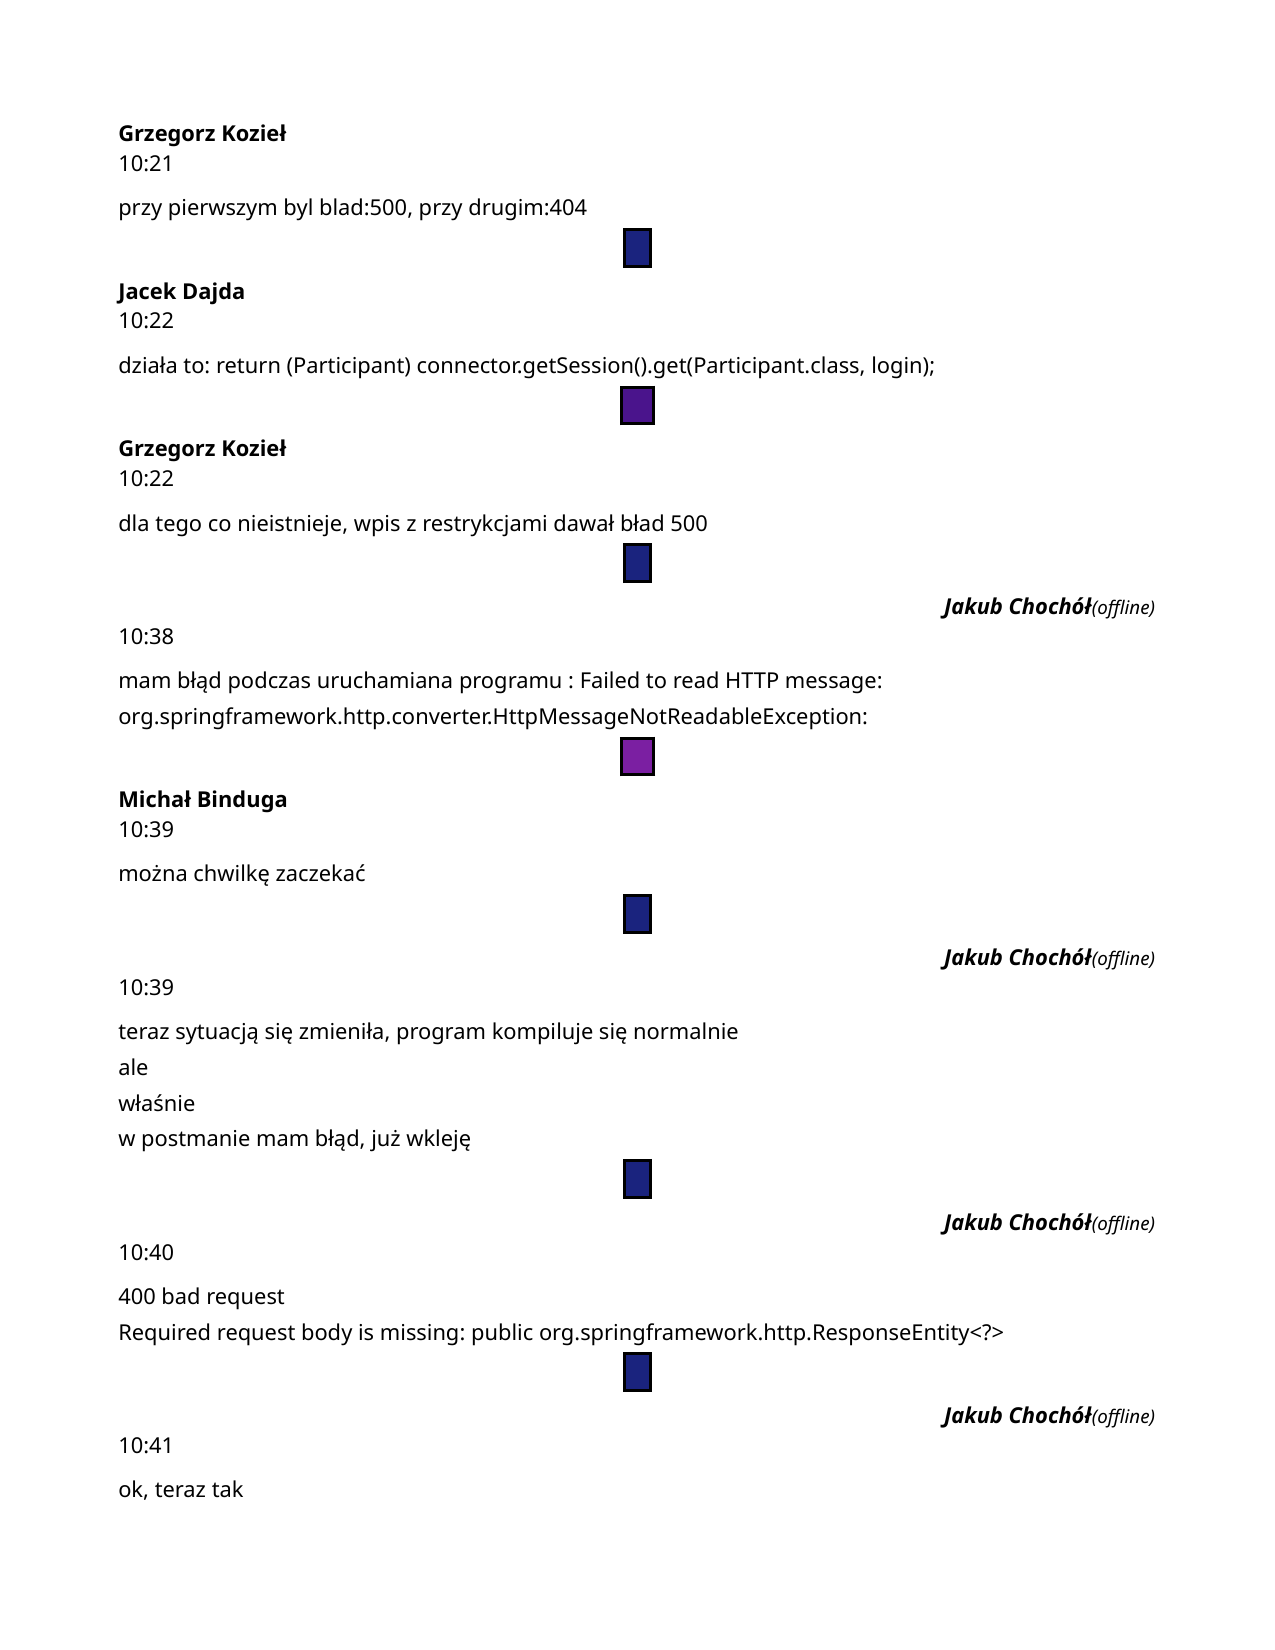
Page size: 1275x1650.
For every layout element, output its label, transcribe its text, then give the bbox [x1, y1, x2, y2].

text Jakub Chochół(offline) [118, 1400, 1157, 1430]
text [118, 737, 620, 776]
text [118, 543, 623, 583]
text Ja [626, 1162, 649, 1196]
text Ja [626, 897, 649, 931]
text Required request body is missing: public org.springframework.http.ResponseEntity<?> [118, 1317, 1157, 1346]
text Ja [626, 546, 649, 580]
text w postmanie mam błąd, już wkleję [118, 1123, 1157, 1153]
text [652, 894, 1157, 934]
text ale [118, 1052, 1157, 1082]
text [118, 1352, 623, 1392]
text Jakub Chochół(offline) [118, 591, 1157, 621]
text 400 bad request [118, 1281, 1157, 1311]
text [655, 386, 1157, 425]
text [118, 386, 620, 425]
text 10:22 [118, 463, 1157, 493]
text [118, 894, 623, 934]
text [652, 543, 1157, 583]
text Ja [626, 1355, 649, 1389]
text Jakub Chochół(offline) [118, 1207, 1157, 1236]
text Mi [623, 740, 652, 773]
text 10:41 [118, 1430, 1157, 1459]
text [652, 1159, 1157, 1199]
text ok, teraz tak [118, 1474, 1157, 1504]
text przy pierwszym byl blad:500, przy drugim:404 [118, 192, 1157, 222]
text mam błąd podczas uruchamiana programu : Failed to read HTTP message: org.springframework.http.converter.HttpMessageNotReadableException: [118, 665, 1157, 731]
text 10:39 [118, 814, 1157, 844]
text 10:40 [118, 1236, 1157, 1266]
text właśnie [118, 1087, 1157, 1117]
text [118, 1159, 623, 1199]
text 10:22 [118, 306, 1157, 335]
text teraz sytuacją się zmieniła, program kompiluje się normalnie [118, 1016, 1157, 1046]
text działa to: return (Participant) connector.getSession().get(Participant.class, login); [118, 350, 1157, 380]
text 10:39 [118, 972, 1157, 1001]
text można chwilkę zaczekać [118, 858, 1157, 888]
text Grzegorz Kozieł [118, 118, 1157, 148]
text [652, 228, 1157, 268]
text dla tego co nieistnieje, wpis z restrykcjami dawał bład 500 [118, 507, 1157, 537]
text [655, 737, 1157, 776]
text Grzegorz Kozieł [118, 433, 1157, 463]
text Jacek Dajda [118, 276, 1157, 306]
text Jakub Chochół(offline) [118, 942, 1157, 972]
text Gr [623, 389, 652, 422]
text 10:38 [118, 621, 1157, 651]
text [118, 228, 623, 268]
text Ja [626, 231, 649, 265]
text 10:21 [118, 148, 1157, 178]
text Michał Binduga [118, 784, 1157, 814]
text [652, 1352, 1157, 1392]
